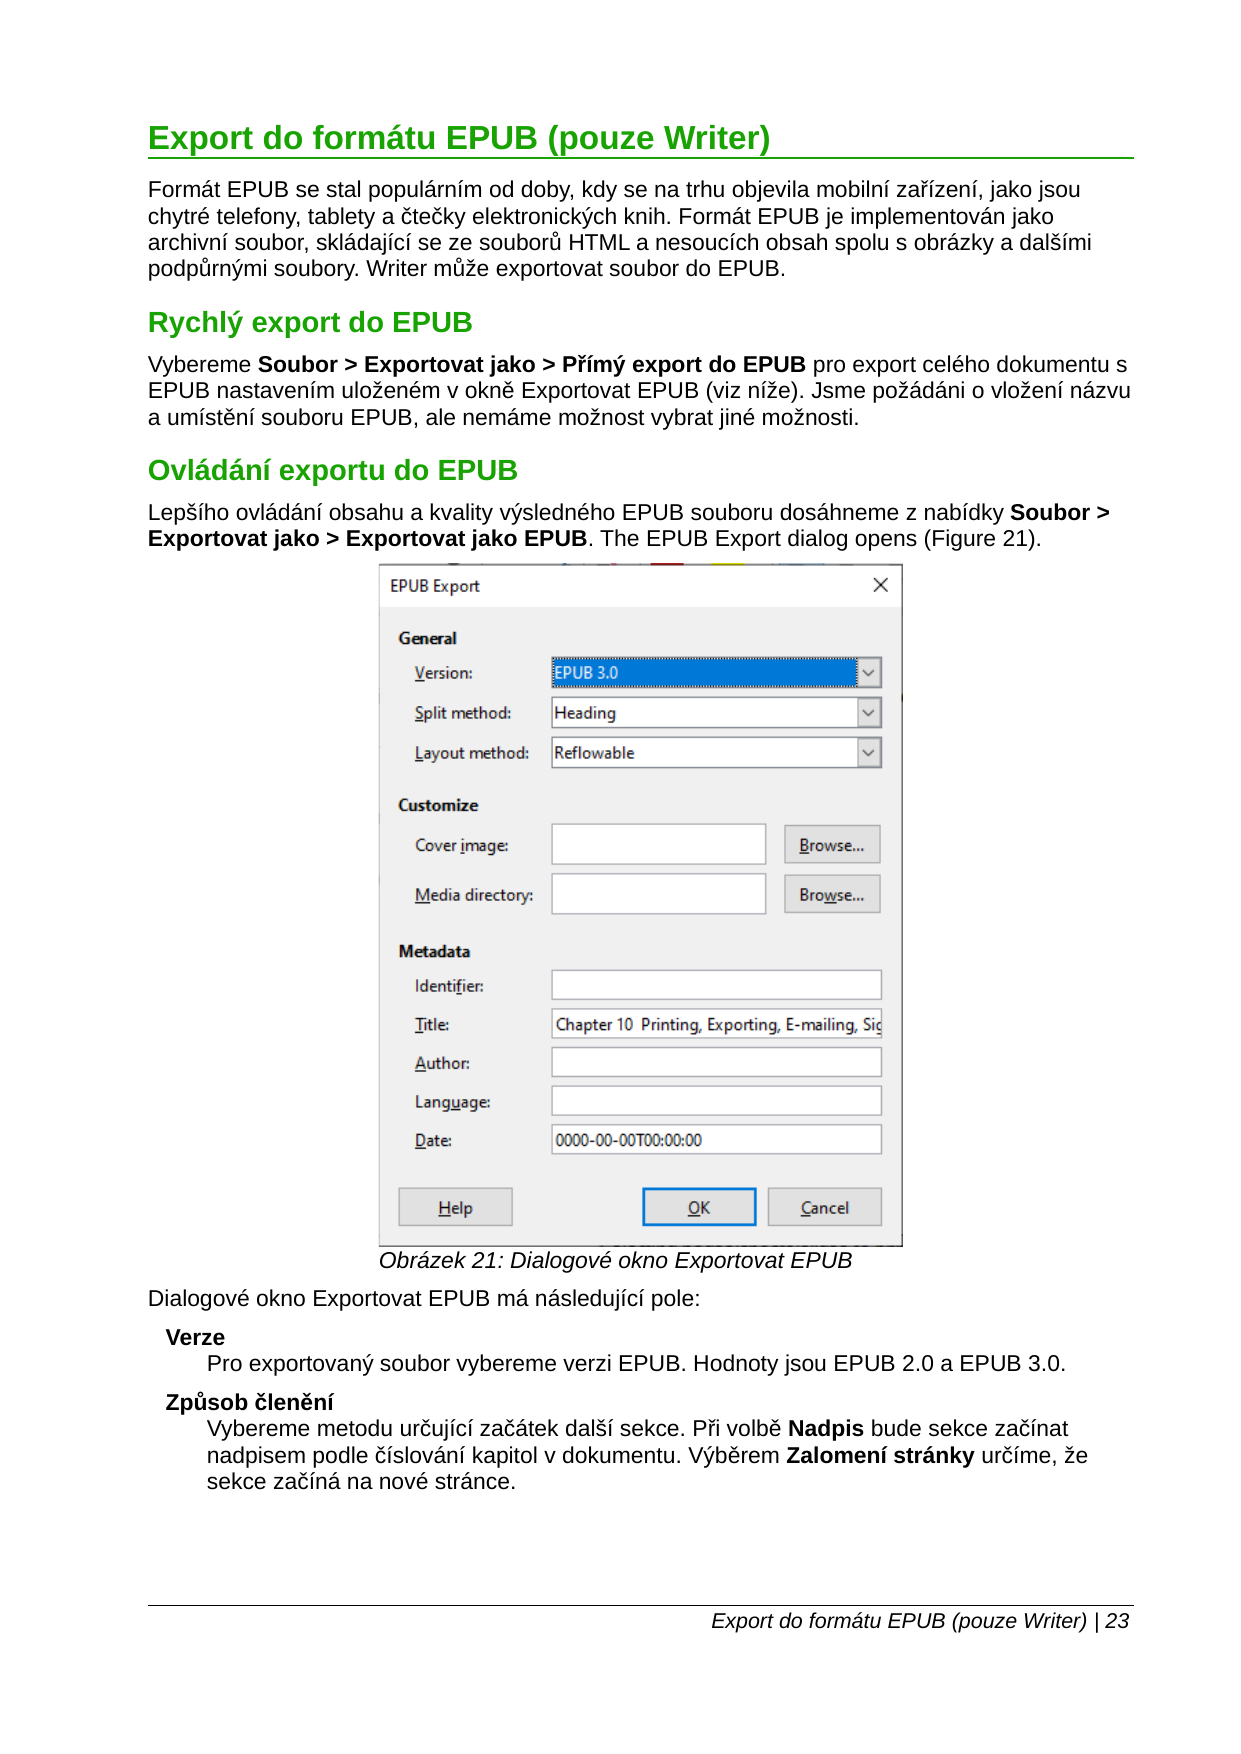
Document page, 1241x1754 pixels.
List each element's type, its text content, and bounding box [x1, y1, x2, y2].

subtitle Ovládání exportu do EPUB [148, 453, 1134, 487]
subtitle Rychlý export do EPUB [148, 305, 1134, 339]
list Dialogové okno Exportovat EPUB má následující pole: [148, 1285, 1134, 1311]
text Verze [165, 1324, 1134, 1350]
text Obrázek 21: Dialogové okno Exportovat EPUB [379, 1247, 903, 1273]
text Formát EPUB se stal populárním od doby, kdy se na trhu objevila mobilní zařízení, jako jsou chytré telefony, tablety a čtečky elektronických knih. Formát EPUB je implementován jako archivní soubor, skládající se ze souborů HTML a nesoucích obsah spolu s obrázky a dalšími podpůrnými soubory. Writer může exportovat soubor do EPUB. [148, 176, 1134, 282]
text Vybereme Soubor > Exportovat jako > Přímý export do EPUB pro export celého dokumentu s EPUB nastavením uloženém v okně Exportovat EPUB (viz níže). Jsme požádáni o vložení názvu a umístění souboru EPUB, ale nemáme možnost vybrat jiné možnosti. [148, 351, 1134, 430]
picture [378, 563, 903, 1247]
text Způsob členění [165, 1389, 1134, 1415]
subtitle Export do formátu EPUB (pouze Writer) [148, 118, 1134, 157]
text Lepšího ovládání obsahu a kvality výsledného EPUB souboru dosáhneme z nabídky Soubor > Exportovat jako > Exportovat jako EPUB. The EPUB Export dialog opens (Figure 21). [148, 499, 1134, 551]
text Pro exportovaný soubor vybereme verzi EPUB. Hodnoty jsou EPUB 2.0 a EPUB 3.0. [207, 1350, 1134, 1376]
text Vybereme metodu určující začátek další sekce. Při volbě Nadpis bude sekce začínat nadpisem podle číslování kapitol v dokumentu. Výběrem Zalomení stránky určíme, že sekce začíná na nové stránce. [207, 1415, 1134, 1494]
